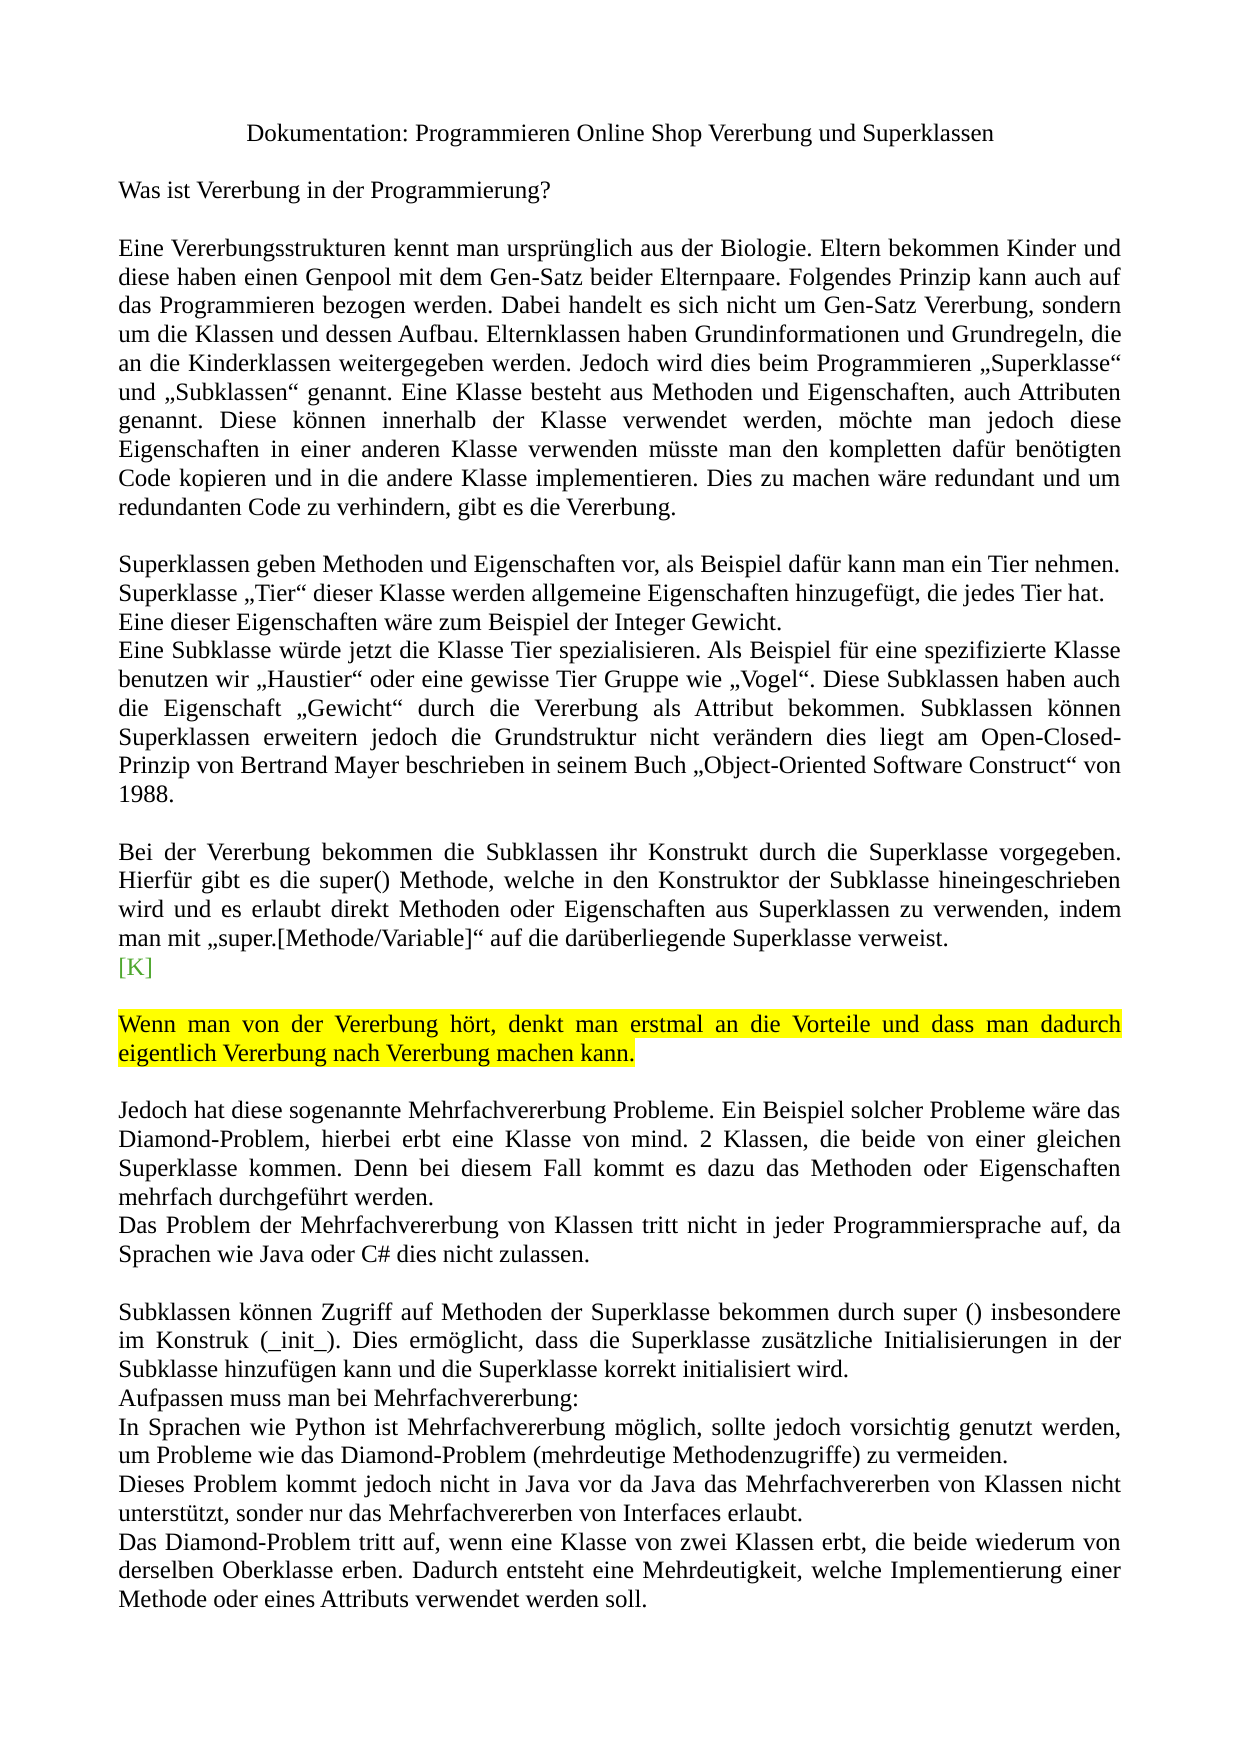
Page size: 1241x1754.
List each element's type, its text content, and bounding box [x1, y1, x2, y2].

text Das Diamond-Problem tritt auf, wenn eine Klasse von zwei Klassen erbt, die beide wiederum von derselben Oberklasse erben. Dadurch entsteht eine Mehrdeutigkeit, welche Implementierung einer Methode oder eines Attributs verwendet werden soll. [118, 1527, 1122, 1613]
text Superklassen geben Methoden und Eigenschaften vor, als Beispiel dafür kann man ein Tier nehmen. [118, 549, 1122, 578]
text Aufpassen muss man bei Mehrfachvererbung: [118, 1383, 1122, 1412]
text Dieses Problem kommt jedoch nicht in Java vor da Java das Mehrfachvererben von Klassen nicht unterstützt, sonder nur das Mehrfachvererben von Interfaces erlaubt. [118, 1469, 1122, 1527]
text Wenn man von der Vererbung hört, denkt man erstmal an die Vorteile und dass man dadurch eigentlich Vererbung nach Vererbung machen kann. [118, 1009, 1122, 1067]
text [K] [118, 952, 1122, 981]
text Eine Subklasse würde jetzt die Klasse Tier spezialisieren. Als Beispiel für eine spezifizierte Klasse benutzen wir „Haustier“ oder eine gewisse Tier Gruppe wie „Vogel“. Diese Subklassen haben auch die Eigenschaft „Gewicht“ durch die Vererbung als Attribut bekommen. Subklassen können Superklassen erweitern jedoch die Grundstruktur nicht verändern dies liegt am Open-Closed-Prinzip von Bertrand Mayer beschrieben in seinem Buch „Object-Oriented Software Construct“ von 1988. [118, 636, 1122, 808]
text Superklasse „Tier“ dieser Klasse werden allgemeine Eigenschaften hinzugefügt, die jedes Tier hat. [118, 578, 1122, 607]
text Eine Vererbungsstrukturen kennt man ursprünglich aus der Biologie. Eltern bekommen Kinder und diese haben einen Genpool mit dem Gen-Satz beider Elternpaare. Folgendes Prinzip kann auch auf das Programmieren bezogen werden. Dabei handelt es sich nicht um Gen-Satz Vererbung, sondern um die Klassen und dessen Aufbau. Elternklassen haben Grundinformationen und Grundregeln, die an die Kinderklassen weitergegeben werden. Jedoch wird dies beim Programmieren „Superklasse“ und „Subklassen“ genannt. Eine Klasse besteht aus Methoden und Eigenschaften, auch Attributen genannt. Diese können innerhalb der Klasse verwendet werden, möchte man jedoch diese Eigenschaften in einer anderen Klasse verwenden müsste man den kompletten dafür benötigten Code kopieren und in die andere Klasse implementieren. Dies zu machen wäre redundant und um redundanten Code zu verhindern, gibt es die Vererbung. [118, 233, 1122, 521]
text Jedoch hat diese sogenannte Mehrfachvererbung Probleme. Ein Beispiel solcher Probleme wäre das Diamond-Problem, hierbei erbt eine Klasse von mind. 2 Klassen, die beide von einer gleichen Superklasse kommen. Denn bei diesem Fall kommt es dazu das Methoden oder Eigenschaften mehrfach durchgeführt werden. [118, 1096, 1122, 1211]
text Eine dieser Eigenschaften wäre zum Beispiel der Integer Gewicht. [118, 607, 1122, 636]
text Subklassen können Zugriff auf Methoden der Superklasse bekommen durch super () insbesondere im Konstruk (_init_). Dies ermöglicht, dass die Superklasse zusätzliche Initialisierungen in der Subklasse hinzufügen kann und die Superklasse korrekt initialisiert wird. [118, 1268, 1122, 1383]
text Was ist Vererbung in der Programmierung? [118, 176, 1122, 204]
text Bei der Vererbung bekommen die Subklassen ihr Konstrukt durch die Superklasse vorgegeben. Hierfür gibt es die super() Methode, welche in den Konstruktor der Subklasse hineingeschrieben wird und es erlaubt direkt Methoden oder Eigenschaften aus Superklassen zu verwenden, indem man mit „super.[Methode/Variable]“ auf die darüberliegende Superklasse verweist. [118, 837, 1122, 952]
text Das Problem der Mehrfachvererbung von Klassen tritt nicht in jeder Programmiersprache auf, da Sprachen wie Java oder C# dies nicht zulassen. [118, 1211, 1122, 1268]
text In Sprachen wie Python ist Mehrfachvererbung möglich, sollte jedoch vorsichtig genutzt werden, um Probleme wie das Diamond-Problem (mehrdeutige Methodenzugriffe) zu vermeiden. [118, 1412, 1122, 1469]
text Dokumentation: Programmieren Online Shop Vererbung und Superklassen [118, 118, 1122, 147]
